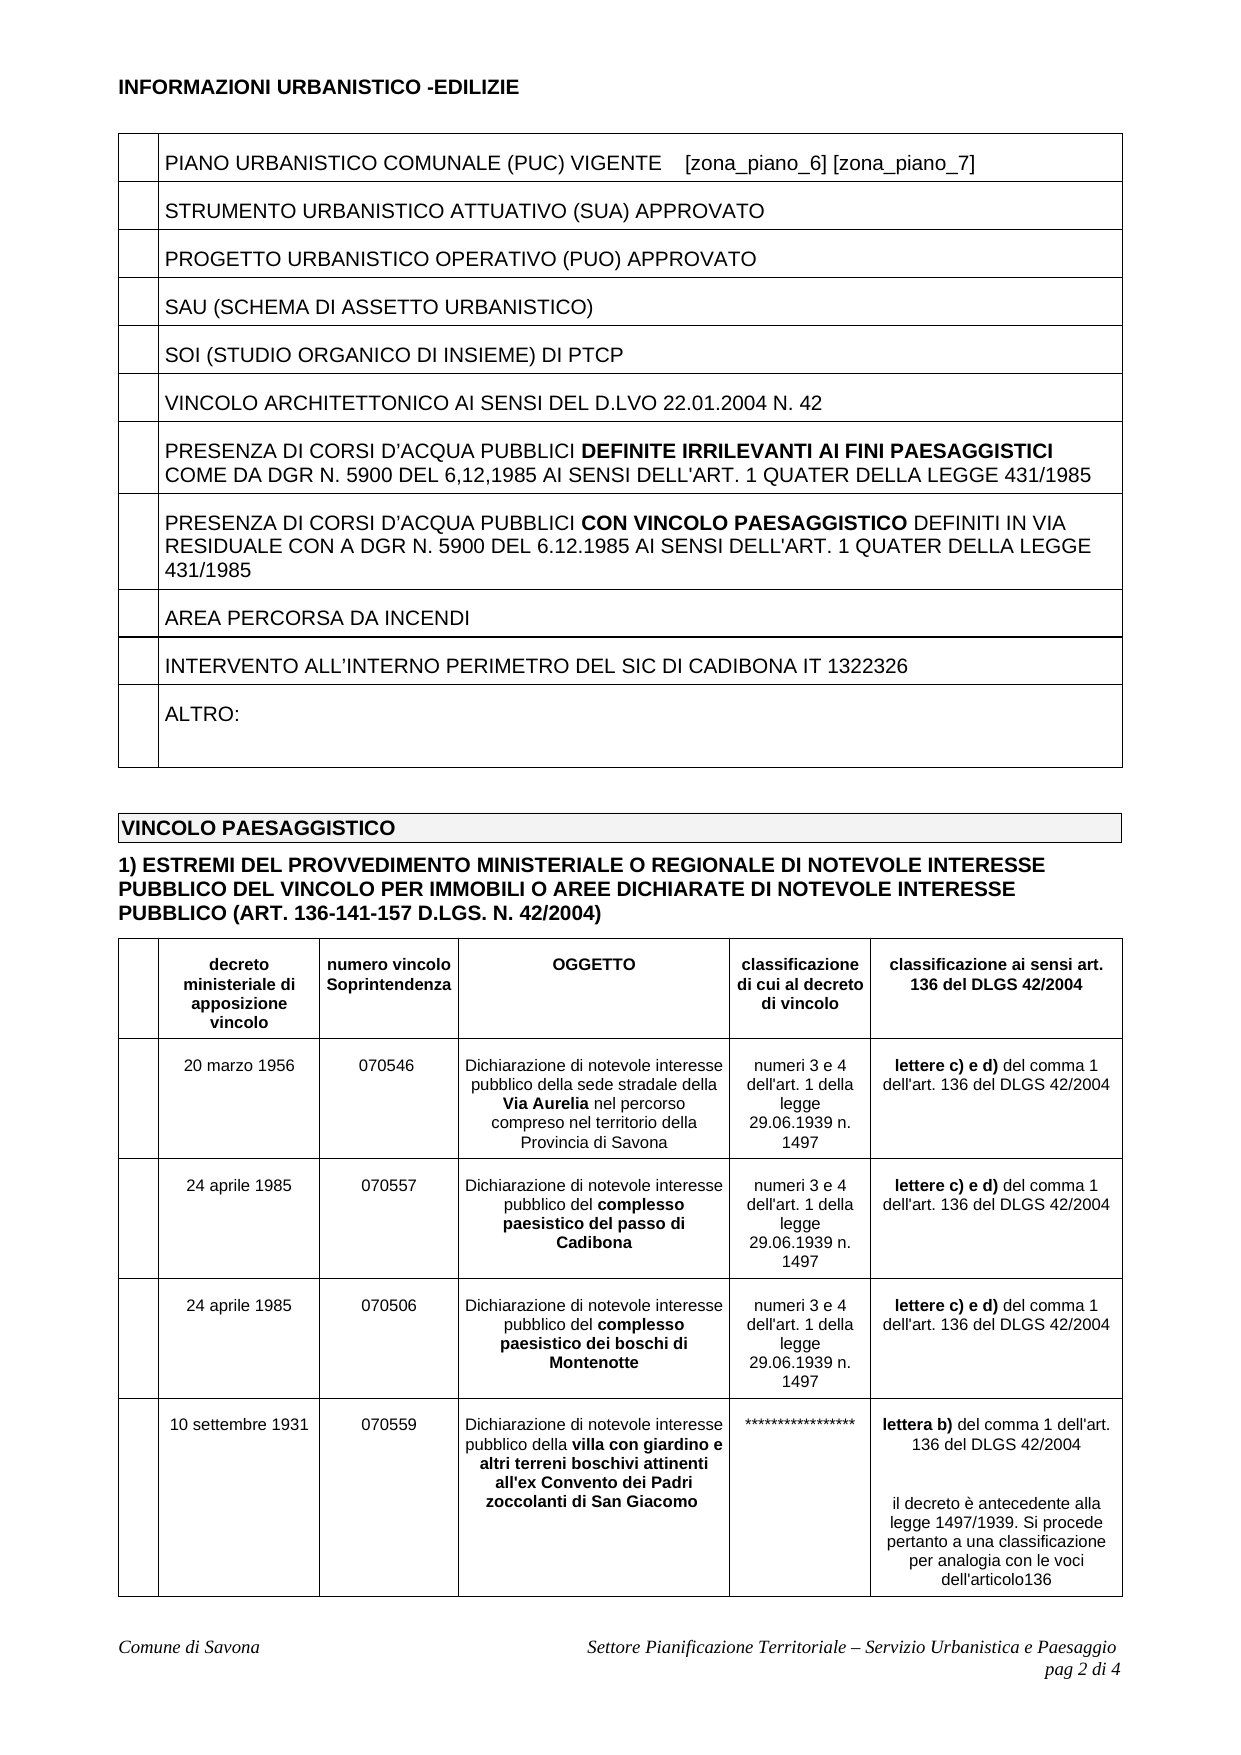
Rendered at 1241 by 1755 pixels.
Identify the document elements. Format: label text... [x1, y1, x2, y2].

table_cell numeri 3 e 4 dell'art. 1 della legge 29.06.1939 n. 1497 [730, 1039, 870, 1158]
table_cell [119, 638, 158, 684]
table_cell INTERVENTO ALL’INTERNO PERIMETRO DEL SIC DI CADIBONA IT 1322326 [159, 638, 1122, 684]
table_cell SOI (STUDIO ORGANICO DI INSIEME) DI PTCP [159, 326, 1122, 373]
table_header classificazione di cui al decreto di vincolo [730, 939, 870, 1038]
table_cell [119, 422, 158, 493]
table_cell lettere c) e d) del comma 1 dell'art. 136 del DLGS 42/2004 [871, 1159, 1122, 1278]
table_cell 24 aprile 1985 [159, 1279, 319, 1397]
table_cell [119, 1159, 158, 1278]
table_cell [119, 374, 158, 421]
table_cell [119, 1399, 158, 1596]
table_cell 10 settembre 1931 [159, 1399, 319, 1596]
table_cell Dichiarazione di notevole interesse pubblico della villa con giardino e altri terreni boschivi attinenti all'ex Convento dei Padri zoccolanti di San Giacomo [459, 1399, 729, 1596]
table_cell lettere c) e d) del comma 1 dell'art. 136 del DLGS 42/2004 [871, 1279, 1122, 1397]
text VINCOLO PAESAGGISTICO [119, 814, 1121, 842]
table_cell [119, 230, 158, 277]
table_cell numeri 3 e 4 dell'art. 1 della legge 29.06.1939 n. 1497 [730, 1279, 870, 1397]
table_cell [119, 494, 158, 588]
table_cell 20 marzo 1956 [159, 1039, 319, 1158]
table_cell numeri 3 e 4 dell'art. 1 della legge 29.06.1939 n. 1497 [730, 1159, 870, 1278]
text INFORMAZIONI URBANISTICO -EDILIZIE [118, 75, 1122, 99]
table_cell 24 aprile 1985 [159, 1159, 319, 1278]
table_cell [119, 278, 158, 325]
text 1) ESTREMI DEL PROVVEDIMENTO MINISTERIALE O REGIONALE DI NOTEVOLE INTERESSE PUBBLICO DEL VINCOLO PER IMMOBILI O AREE DICHIARATE DI NOTEVOLE INTERESSE PUBBLICO (ART. 136-141-157 D.LGS. N. 42/2004) [118, 853, 1122, 925]
table_cell [119, 182, 158, 229]
table_header [119, 939, 158, 1038]
table_cell [119, 326, 158, 373]
table_cell lettere c) e d) del comma 1 dell'art. 136 del DLGS 42/2004 [871, 1039, 1122, 1158]
table_cell lettera b) del comma 1 dell'art. 136 del DLGS 42/2004 il decreto è antecedente alla legge 1497/1939. Si procede pertanto a una classificazione per analogia con le voci dell'articolo136 [871, 1399, 1122, 1596]
table_cell [119, 685, 158, 767]
table_cell 070557 [320, 1159, 458, 1278]
table_cell 070546 [320, 1039, 458, 1158]
table_cell Dichiarazione di notevole interesse pubblico del complesso paesistico del passo di Cadibona [459, 1159, 729, 1278]
table_cell PROGETTO URBANISTICO OPERATIVO (PUO) APPROVATO [159, 230, 1122, 277]
table_cell 070559 [320, 1399, 458, 1596]
table_cell 070506 [320, 1279, 458, 1397]
table_cell SAU (SCHEMA DI ASSETTO URBANISTICO) [159, 278, 1122, 325]
table_cell STRUMENTO URBANISTICO ATTUATIVO (SUA) APPROVATO [159, 182, 1122, 229]
table_cell PRESENZA DI CORSI D’ACQUA PUBBLICI CON VINCOLO PAESAGGISTICO DEFINITI IN VIA RESIDUALE CON A DGR N. 5900 DEL 6.12.1985 AI SENSI DELL'ART. 1 QUATER DELLA LEGGE 431/1985 [159, 494, 1122, 588]
table_header OGGETTO [459, 939, 729, 1038]
table_cell [119, 1279, 158, 1397]
table_cell AREA PERCORSA DA INCENDI [159, 590, 1122, 636]
table_cell ***************** [730, 1399, 870, 1596]
table_header PIANO URBANISTICO COMUNALE (PUC) VIGENTE [zona_piano_6] [zona_piano_7] [159, 134, 1122, 181]
table_header decreto ministeriale di apposizione vincolo [159, 939, 319, 1038]
table_cell Dichiarazione di notevole interesse pubblico della sede stradale della Via Aurelia nel percorso compreso nel territorio della Provincia di Savona [459, 1039, 729, 1158]
table_cell ALTRO: [159, 685, 1122, 767]
table_header [119, 134, 158, 181]
table_header numero vincolo Soprintendenza [320, 939, 458, 1038]
table_header classificazione ai sensi art. 136 del DLGS 42/2004 [871, 939, 1122, 1038]
table_cell [119, 590, 158, 636]
table_cell Dichiarazione di notevole interesse pubblico del complesso paesistico dei boschi di Montenotte [459, 1279, 729, 1397]
table_cell VINCOLO ARCHITETTONICO AI SENSI DEL D.LVO 22.01.2004 N. 42 [159, 374, 1122, 421]
table_cell [119, 1039, 158, 1158]
table_cell PRESENZA DI CORSI D’ACQUA PUBBLICI DEFINITE IRRILEVANTI AI FINI PAESAGGISTICI COME DA DGR N. 5900 DEL 6,12,1985 AI SENSI DELL'ART. 1 QUATER DELLA LEGGE 431/1985 [159, 422, 1122, 493]
